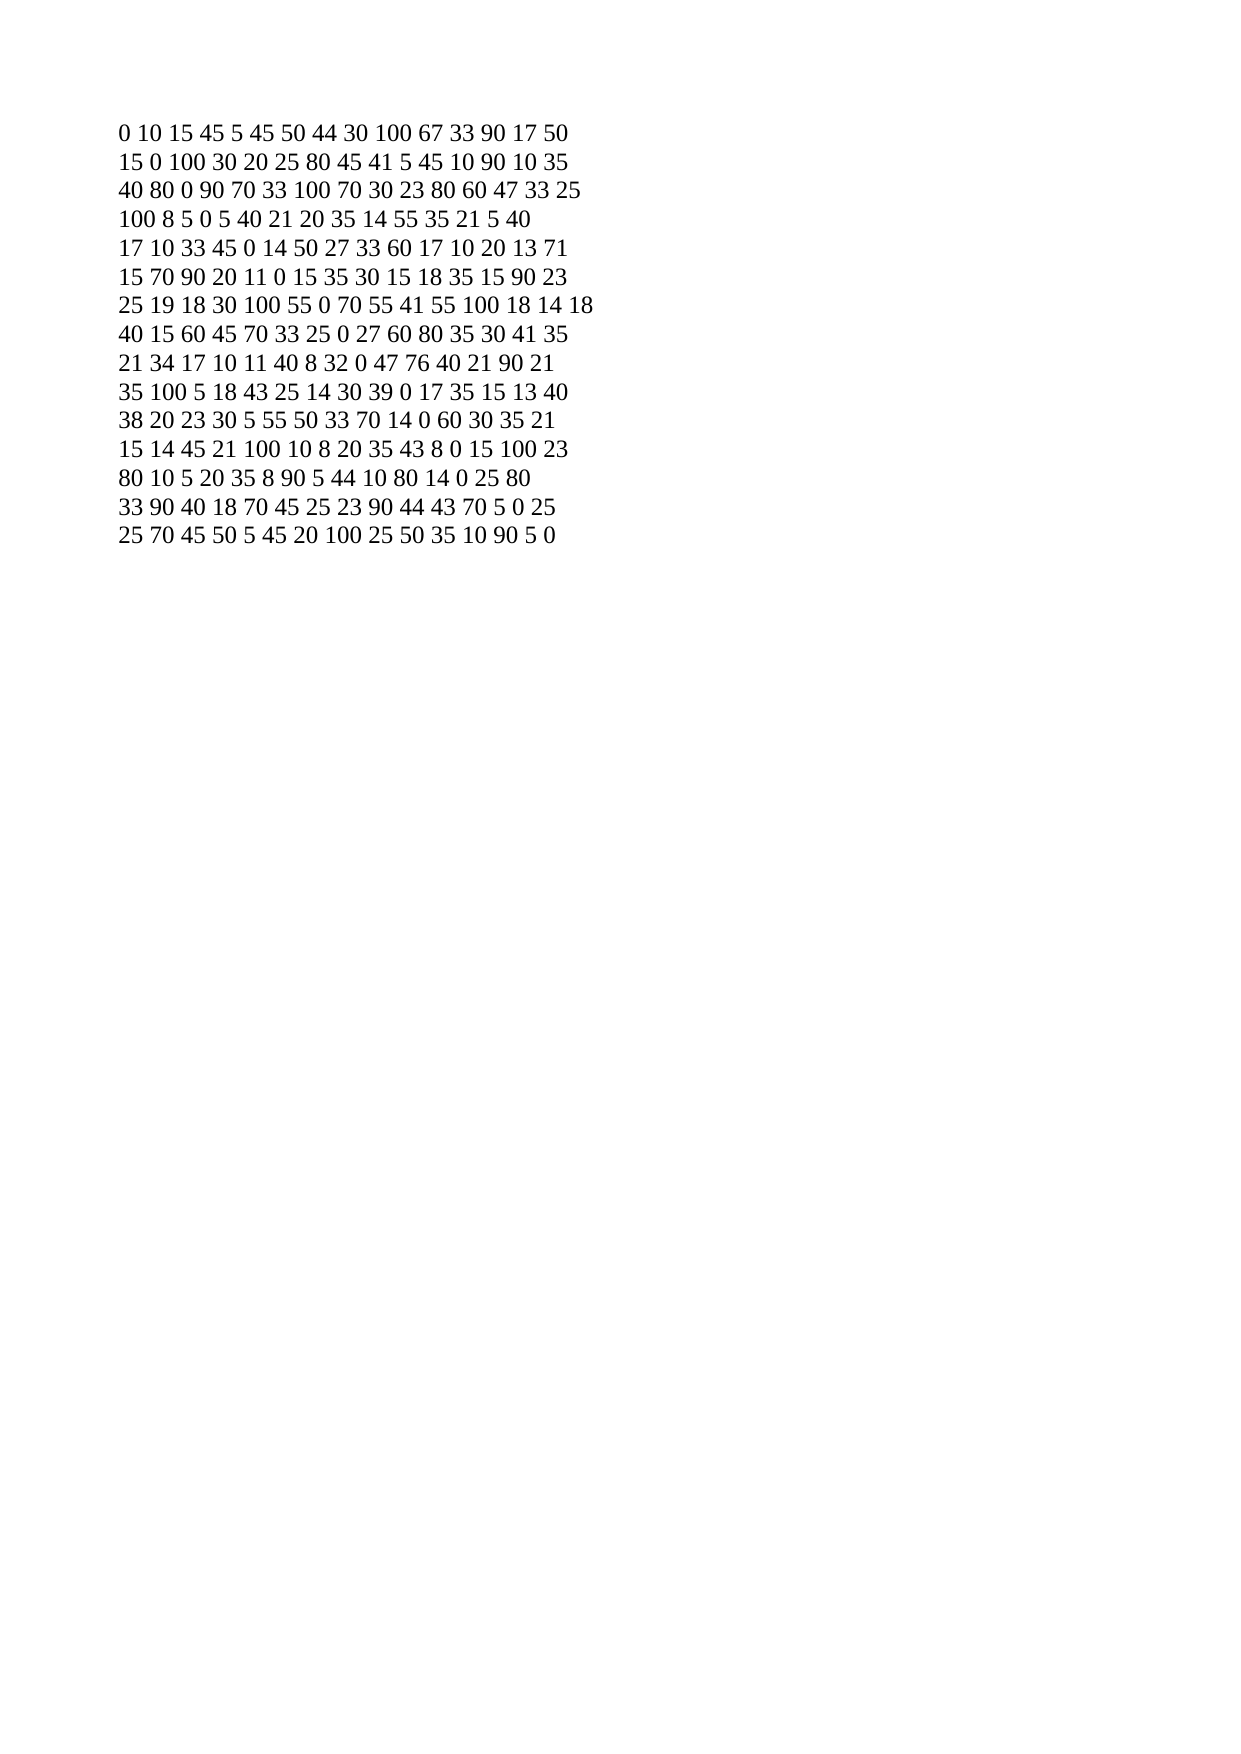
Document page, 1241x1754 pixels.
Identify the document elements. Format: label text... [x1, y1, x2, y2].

text 21 34 17 10 11 40 8 32 0 47 76 40 21 90 21 [118, 348, 1122, 377]
text 25 70 45 50 5 45 20 100 25 50 35 10 90 5 0 [118, 521, 1122, 549]
text 15 14 45 21 100 10 8 20 35 43 8 0 15 100 23 [118, 434, 1122, 463]
text 33 90 40 18 70 45 25 23 90 44 43 70 5 0 25 [118, 492, 1122, 521]
text 17 10 33 45 0 14 50 27 33 60 17 10 20 13 71 [118, 233, 1122, 262]
text 38 20 23 30 5 55 50 33 70 14 0 60 30 35 21 [118, 406, 1122, 434]
text 80 10 5 20 35 8 90 5 44 10 80 14 0 25 80 [118, 463, 1122, 492]
text 0 10 15 45 5 45 50 44 30 100 67 33 90 17 50 [118, 118, 1122, 147]
text 15 0 100 30 20 25 80 45 41 5 45 10 90 10 35 [118, 147, 1122, 176]
text 40 80 0 90 70 33 100 70 30 23 80 60 47 33 25 [118, 176, 1122, 204]
text 15 70 90 20 11 0 15 35 30 15 18 35 15 90 23 [118, 262, 1122, 291]
text 40 15 60 45 70 33 25 0 27 60 80 35 30 41 35 [118, 319, 1122, 348]
text 35 100 5 18 43 25 14 30 39 0 17 35 15 13 40 [118, 377, 1122, 406]
text 25 19 18 30 100 55 0 70 55 41 55 100 18 14 18 [118, 291, 1122, 319]
text 100 8 5 0 5 40 21 20 35 14 55 35 21 5 40 [118, 204, 1122, 233]
